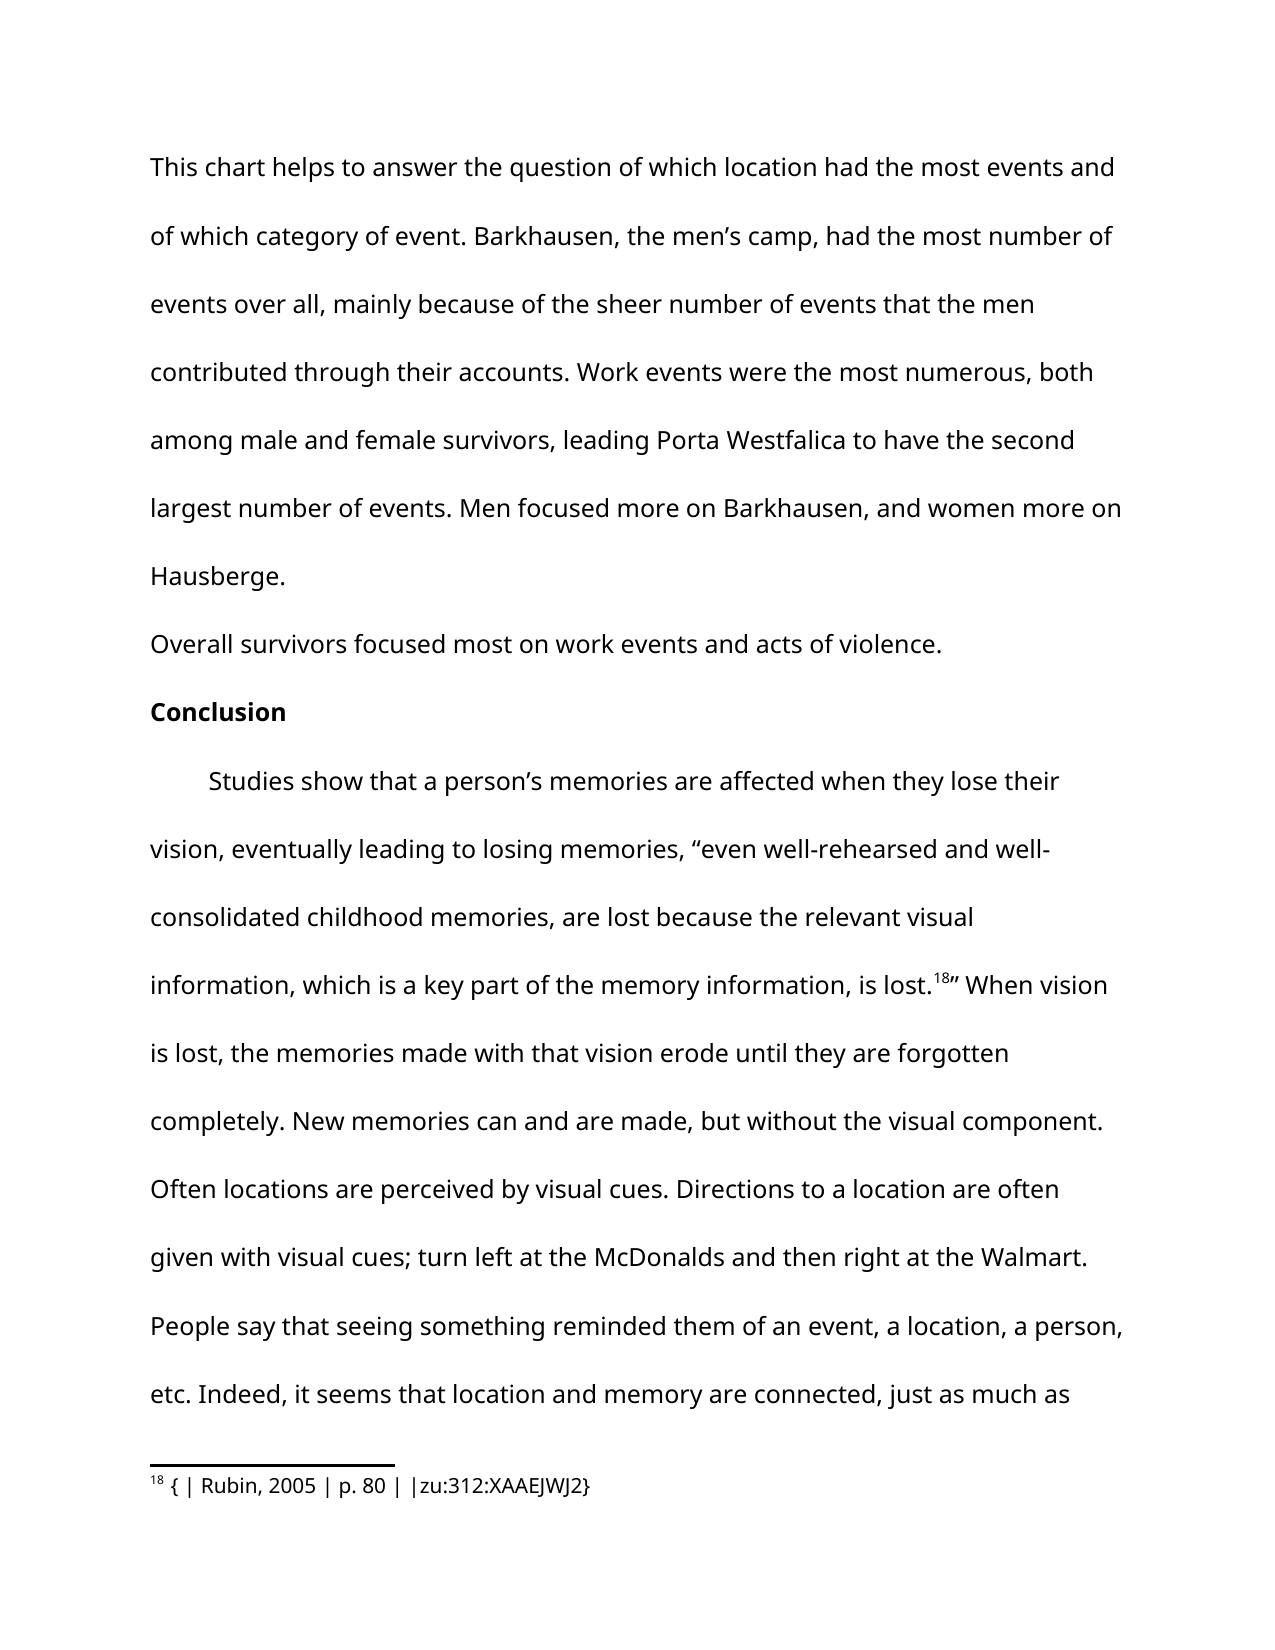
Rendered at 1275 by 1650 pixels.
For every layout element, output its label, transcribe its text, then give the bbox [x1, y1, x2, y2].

text Overall survivors focused most on work events and acts of violence. [150, 627, 1125, 661]
text Conclusion [150, 695, 1125, 729]
text This chart helps to answer the question of which location had the most events and of which category of event. Barkhausen, the men’s camp, had the most number of events over all, mainly because of the sheer number of events that the men contributed through their accounts. Work events were the most numerous, both among male and female survivors, leading Porta Westfalica to have the second largest number of events. Men focused more on Barkhausen, and women more on Hausberge. [150, 150, 1125, 593]
text { | Rubin, 2005 | p. 80 | |zu:312:XAAEJWJ2} [150, 1472, 1125, 1500]
text Studies show that a person’s memories are affected when they lose their vision, eventually leading to losing memories, “even well-rehearsed and well-consolidated childhood memories, are lost because the relevant visual information, which is a key part of the memory information, is lost.” When vision is lost, the memories made with that vision erode until they are forgotten completely. New memories can and are made, but without the visual component. Often locations are perceived by visual cues. Directions to a location are often given with visual cues; turn left at the McDonalds and then right at the Walmart. People say that seeing something reminded them of an event, a location, a person, etc. Indeed, it seems that location and memory are connected, just as much as [150, 763, 1125, 1410]
